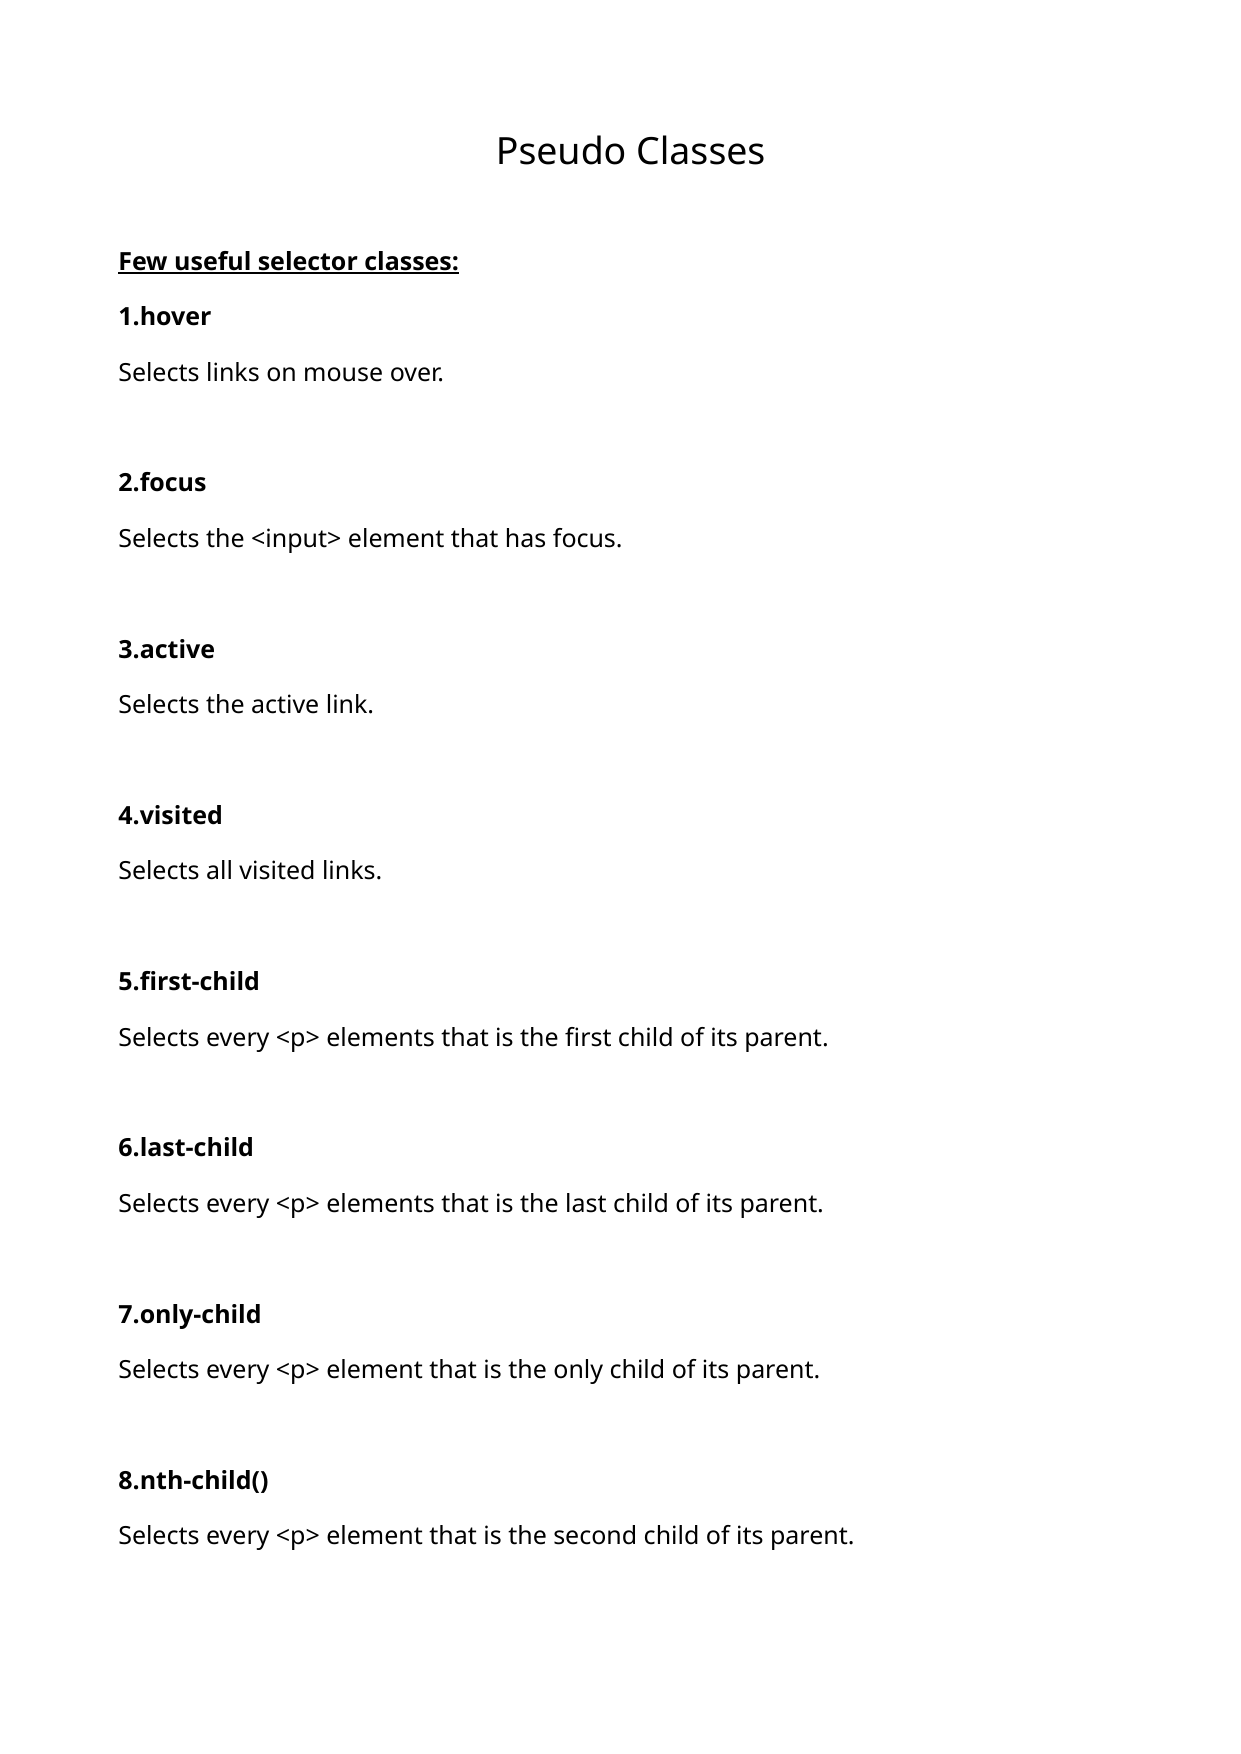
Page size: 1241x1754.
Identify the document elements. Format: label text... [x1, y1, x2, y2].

text 5.first-child [118, 964, 1122, 998]
text Selects the <input> element that has focus. [118, 520, 1122, 554]
text 3.active [118, 631, 1122, 665]
text Selects links on mouse over. [118, 354, 1122, 388]
text Selects every <p> elements that is the first child of its parent. [118, 1019, 1122, 1053]
subtitle Pseudo Classes [118, 124, 1122, 175]
text Selects every <p> element that is the only child of its parent. [118, 1352, 1122, 1386]
text 2.focus [118, 465, 1122, 499]
text Selects every <p> elements that is the last child of its parent. [118, 1185, 1122, 1219]
text 4.visited [118, 797, 1122, 832]
text Few useful selector classes: [118, 243, 1122, 277]
text 8.nth-child() [118, 1462, 1122, 1497]
text 1.hover [118, 299, 1122, 333]
text 6.last-child [118, 1130, 1122, 1164]
text 7.only-child [118, 1296, 1122, 1330]
text Selects every <p> element that is the second child of its parent. [118, 1518, 1122, 1552]
text Selects all visited links. [118, 853, 1122, 887]
text Selects the active link. [118, 687, 1122, 721]
